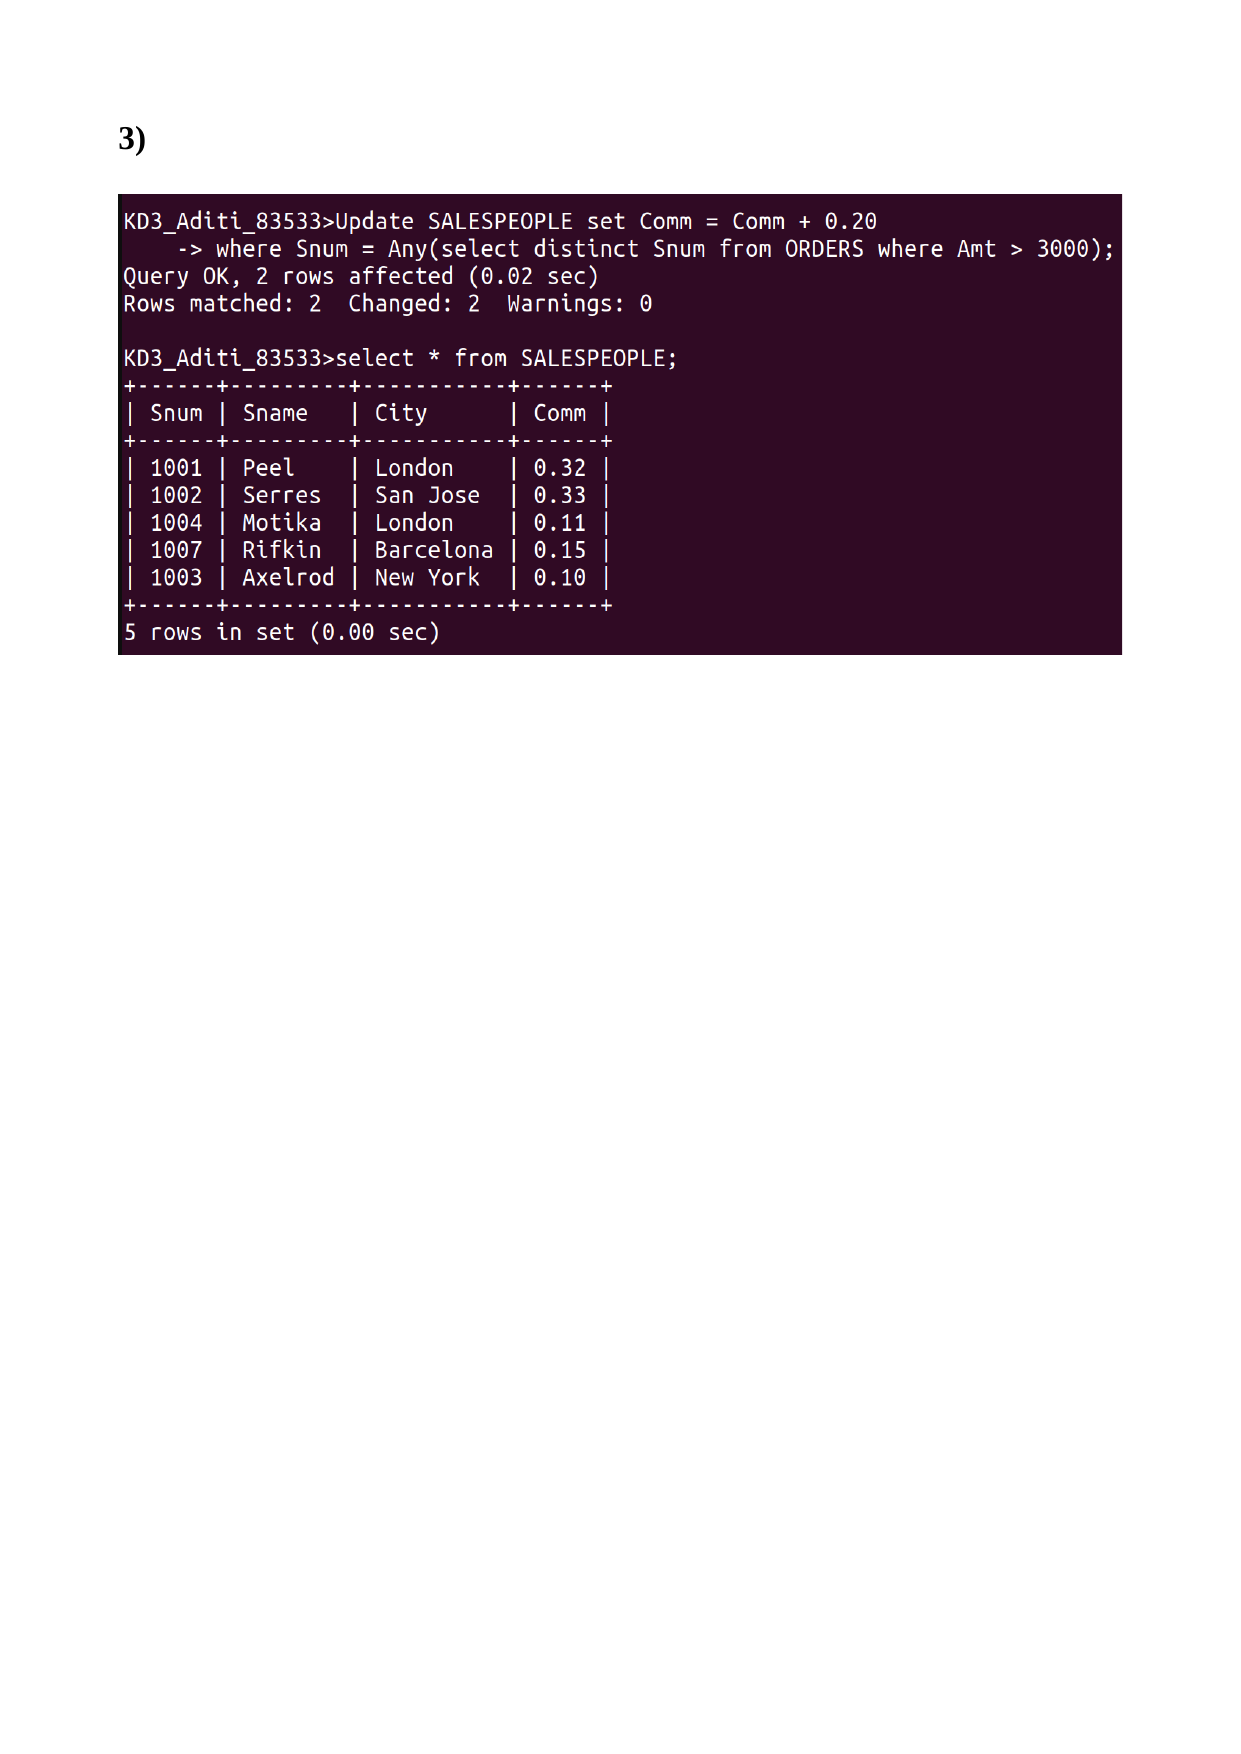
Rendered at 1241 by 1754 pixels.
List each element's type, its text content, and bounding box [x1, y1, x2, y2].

text 3) [118, 118, 1122, 156]
picture [118, 194, 1123, 655]
